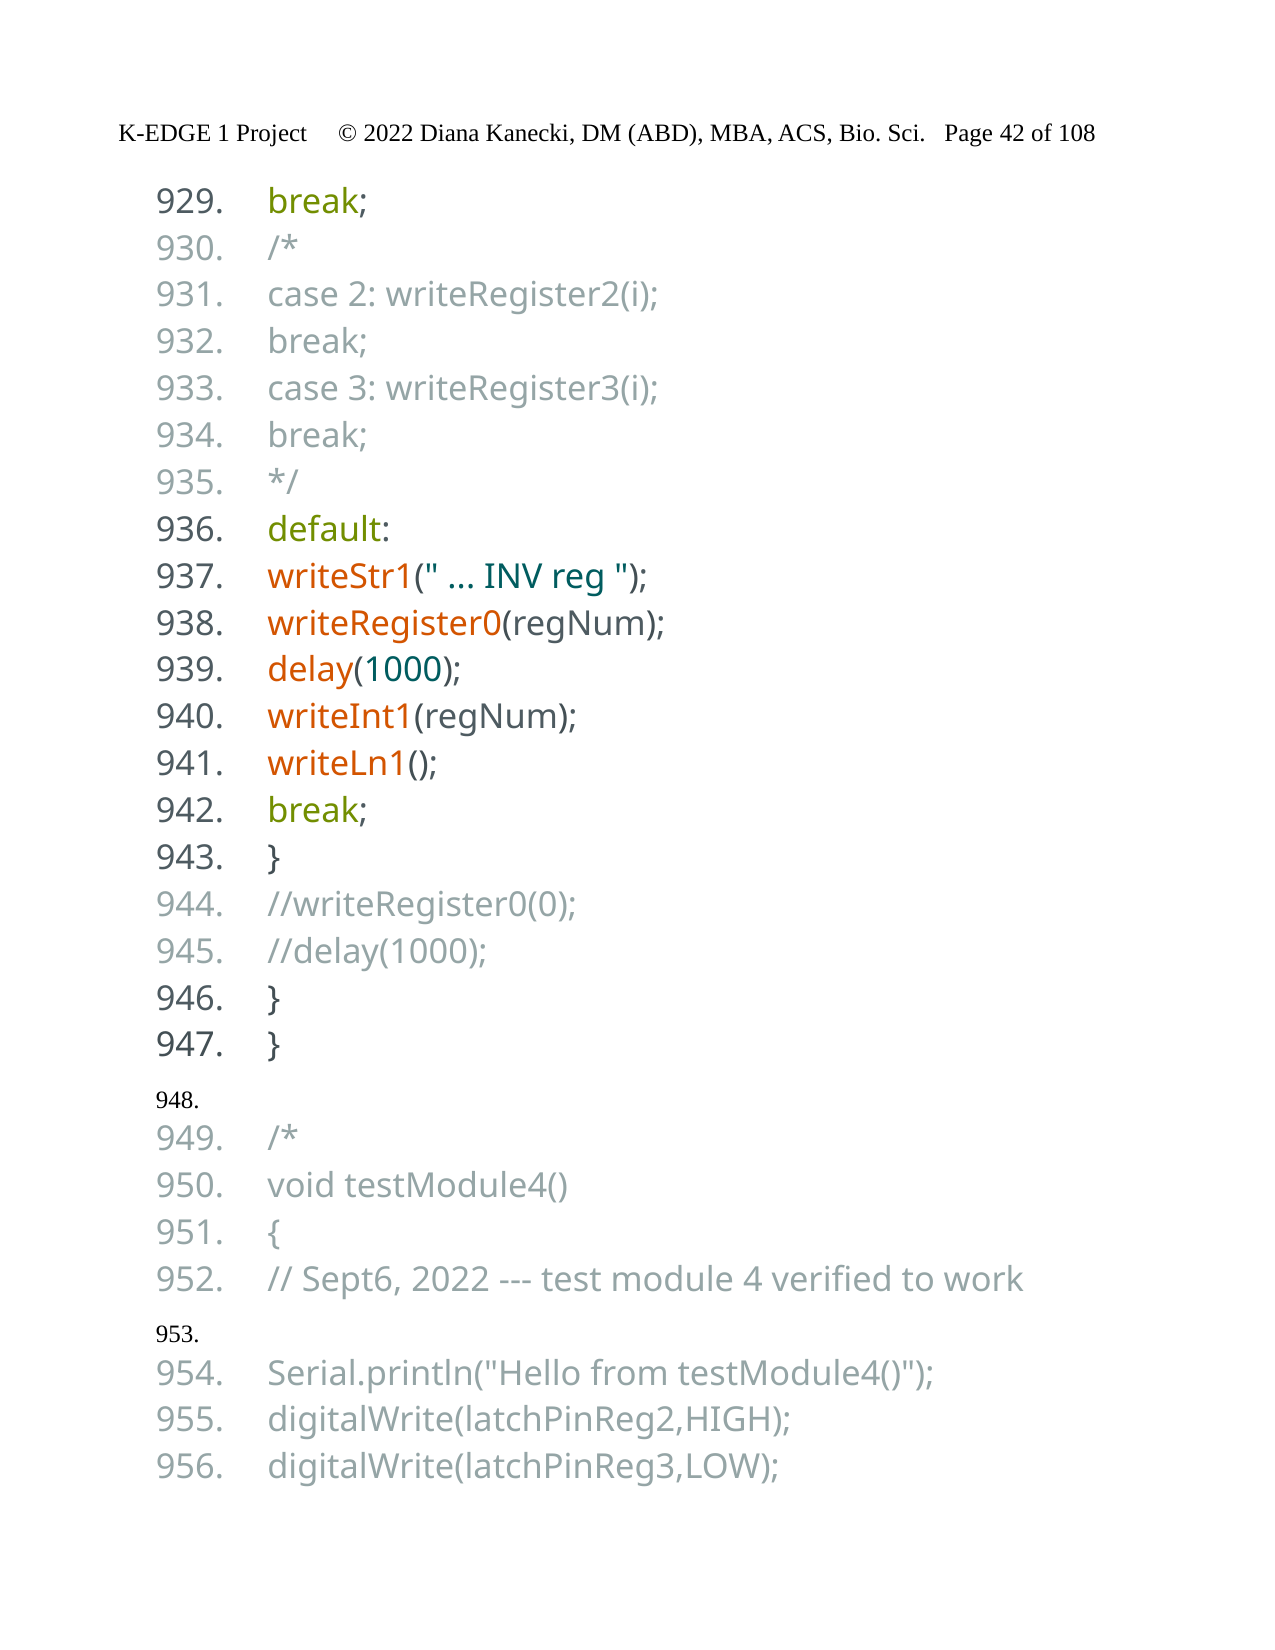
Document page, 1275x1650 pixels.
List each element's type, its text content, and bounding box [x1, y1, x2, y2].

list case 2: writeRegister2(i); [156, 270, 1157, 317]
list } [156, 833, 1157, 879]
list // Sept6, 2022 --- test module 4 verified to work [156, 1254, 1157, 1301]
list { [156, 1208, 1157, 1254]
list } [156, 973, 1157, 1020]
list digitalWrite(latchPinReg3,LOW); [156, 1442, 1157, 1489]
list /* [156, 223, 1157, 270]
list delay(1000); [156, 645, 1157, 692]
list break; [156, 317, 1157, 364]
list writeInt1(regNum); [156, 692, 1157, 739]
list default: [156, 504, 1157, 551]
list break; [156, 411, 1157, 458]
list break; [156, 176, 1157, 223]
list */ [156, 458, 1157, 504]
list Serial.println("Hello from testModule4()"); [156, 1348, 1157, 1395]
list break; [156, 786, 1157, 833]
list void testModule4() [156, 1161, 1157, 1208]
list writeLn1(); [156, 739, 1157, 786]
list case 3: writeRegister3(i); [156, 364, 1157, 411]
list writeRegister0(regNum); [156, 598, 1157, 645]
list } [156, 1020, 1157, 1067]
list digitalWrite(latchPinReg2,HIGH); [156, 1395, 1157, 1442]
list //delay(1000); [156, 926, 1157, 973]
list //writeRegister0(0); [156, 879, 1157, 926]
list /* [156, 1114, 1157, 1161]
list writeStr1(" ... INV reg "); [156, 551, 1157, 598]
